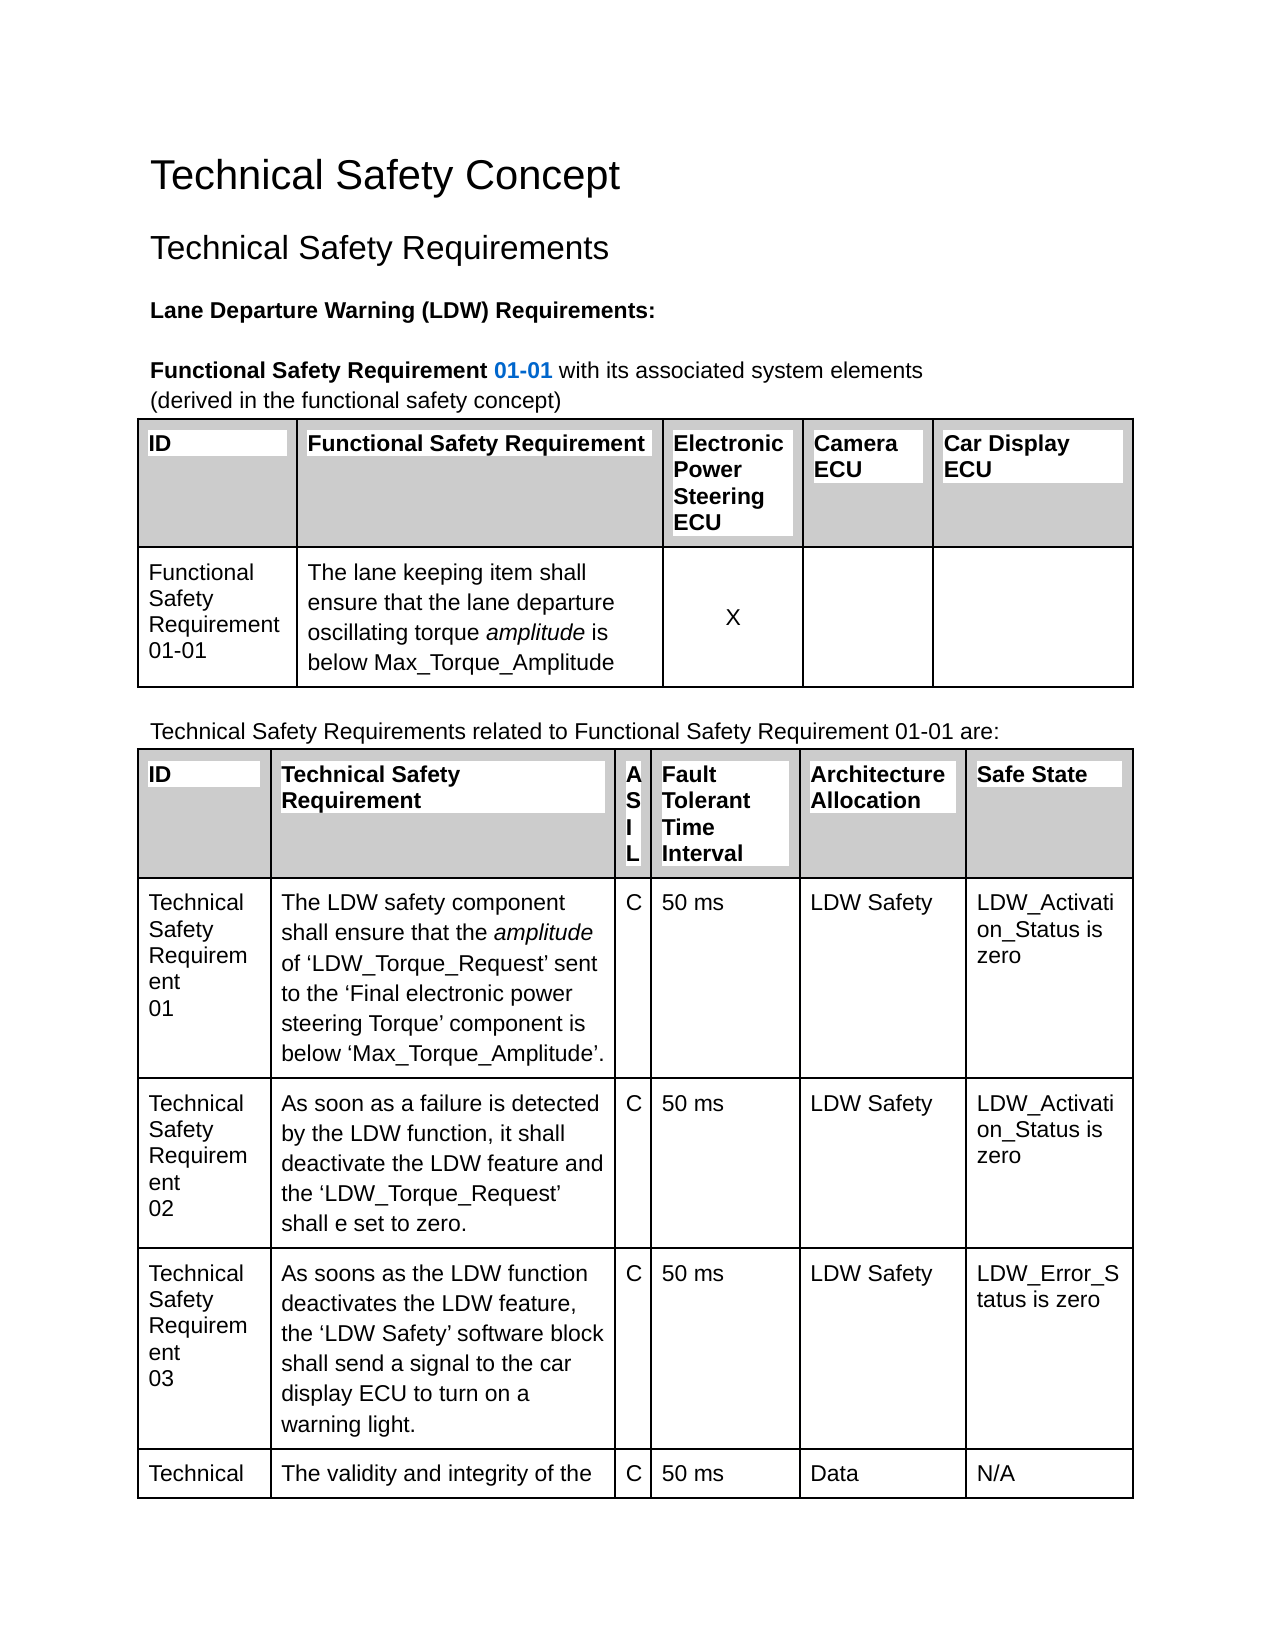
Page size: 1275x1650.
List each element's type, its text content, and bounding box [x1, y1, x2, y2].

table_cell [934, 548, 1132, 686]
table_cell Technical [139, 1450, 270, 1497]
table_cell Technical Safety Requirement 03 [139, 1249, 270, 1447]
table_header Technical Safety Requirement [272, 750, 614, 877]
table_header Camera ECU [804, 420, 932, 546]
table_cell LDW_Error_Status is zero [967, 1249, 1132, 1447]
table_header ID [139, 420, 296, 546]
table_header Architecture Allocation [801, 750, 965, 877]
table_cell X [664, 548, 802, 686]
subtitle Technical Safety Concept [150, 150, 1125, 198]
table_header Fault Tolerant Time Interval [652, 750, 799, 877]
text Lane Departure Warning (LDW) Requirements: [150, 297, 1125, 323]
table_cell As soon as a failure is detected by the LDW function, it shall deactivate the LDW feature and the ‘LDW_Torque_Request’ shall e set to zero. [272, 1079, 614, 1247]
table_cell 50 ms [652, 1450, 799, 1497]
table_cell C [616, 1079, 650, 1247]
table_cell [804, 548, 932, 686]
table_header ID [139, 750, 270, 877]
table_cell The LDW safety component shall ensure that the amplitude of ‘LDW_Torque_Request’ sent to the ‘Final electronic power steering Torque’ component is below ‘Max_Torque_Amplitude’. [272, 879, 614, 1077]
table_cell 50 ms [652, 879, 799, 1077]
table_cell The lane keeping item shall ensure that the lane departure oscillating torque amplitude is below Max_Torque_Amplitude [298, 548, 662, 686]
table_header Functional Safety Requirement [298, 420, 662, 546]
table_cell LDW Safety [801, 1249, 965, 1447]
table_cell LDW Safety [801, 879, 965, 1077]
table_cell As soons as the LDW function deactivates the LDW feature, the ‘LDW Safety’ software block shall send a signal to the car display ECU to turn on a warning light. [272, 1249, 614, 1447]
table_cell Functional Safety Requirement 01-01 [139, 548, 296, 686]
table_cell Technical Safety Requirement 02 [139, 1079, 270, 1247]
table_cell LDW_Activation_Status is zero [967, 879, 1132, 1077]
table_cell Data [801, 1450, 965, 1497]
text Functional Safety Requirement 01-01 with its associated system elements [150, 357, 1125, 383]
text (derived in the functional safety concept) [150, 387, 1125, 414]
table_cell C [616, 879, 650, 1077]
table_cell C [616, 1249, 650, 1447]
table_cell C [616, 1450, 650, 1497]
table_cell LDW_Activation_Status is zero [967, 1079, 1132, 1247]
subtitle Technical Safety Requirements [150, 228, 1125, 267]
text Technical Safety Requirements related to Functional Safety Requirement 01-01 are: [150, 718, 1125, 744]
table_cell 50 ms [652, 1249, 799, 1447]
table_header Electronic Power Steering ECU [664, 420, 802, 546]
table_cell N/A [967, 1450, 1132, 1497]
table_header Car Display ECU [934, 420, 1132, 546]
table_cell Technical Safety Requirement 01 [139, 879, 270, 1077]
table_cell 50 ms [652, 1079, 799, 1247]
table_header ASIL [616, 750, 650, 877]
table_header Safe State [967, 750, 1132, 877]
table_cell The validity and integrity of the [272, 1450, 614, 1497]
table_cell LDW Safety [801, 1079, 965, 1247]
